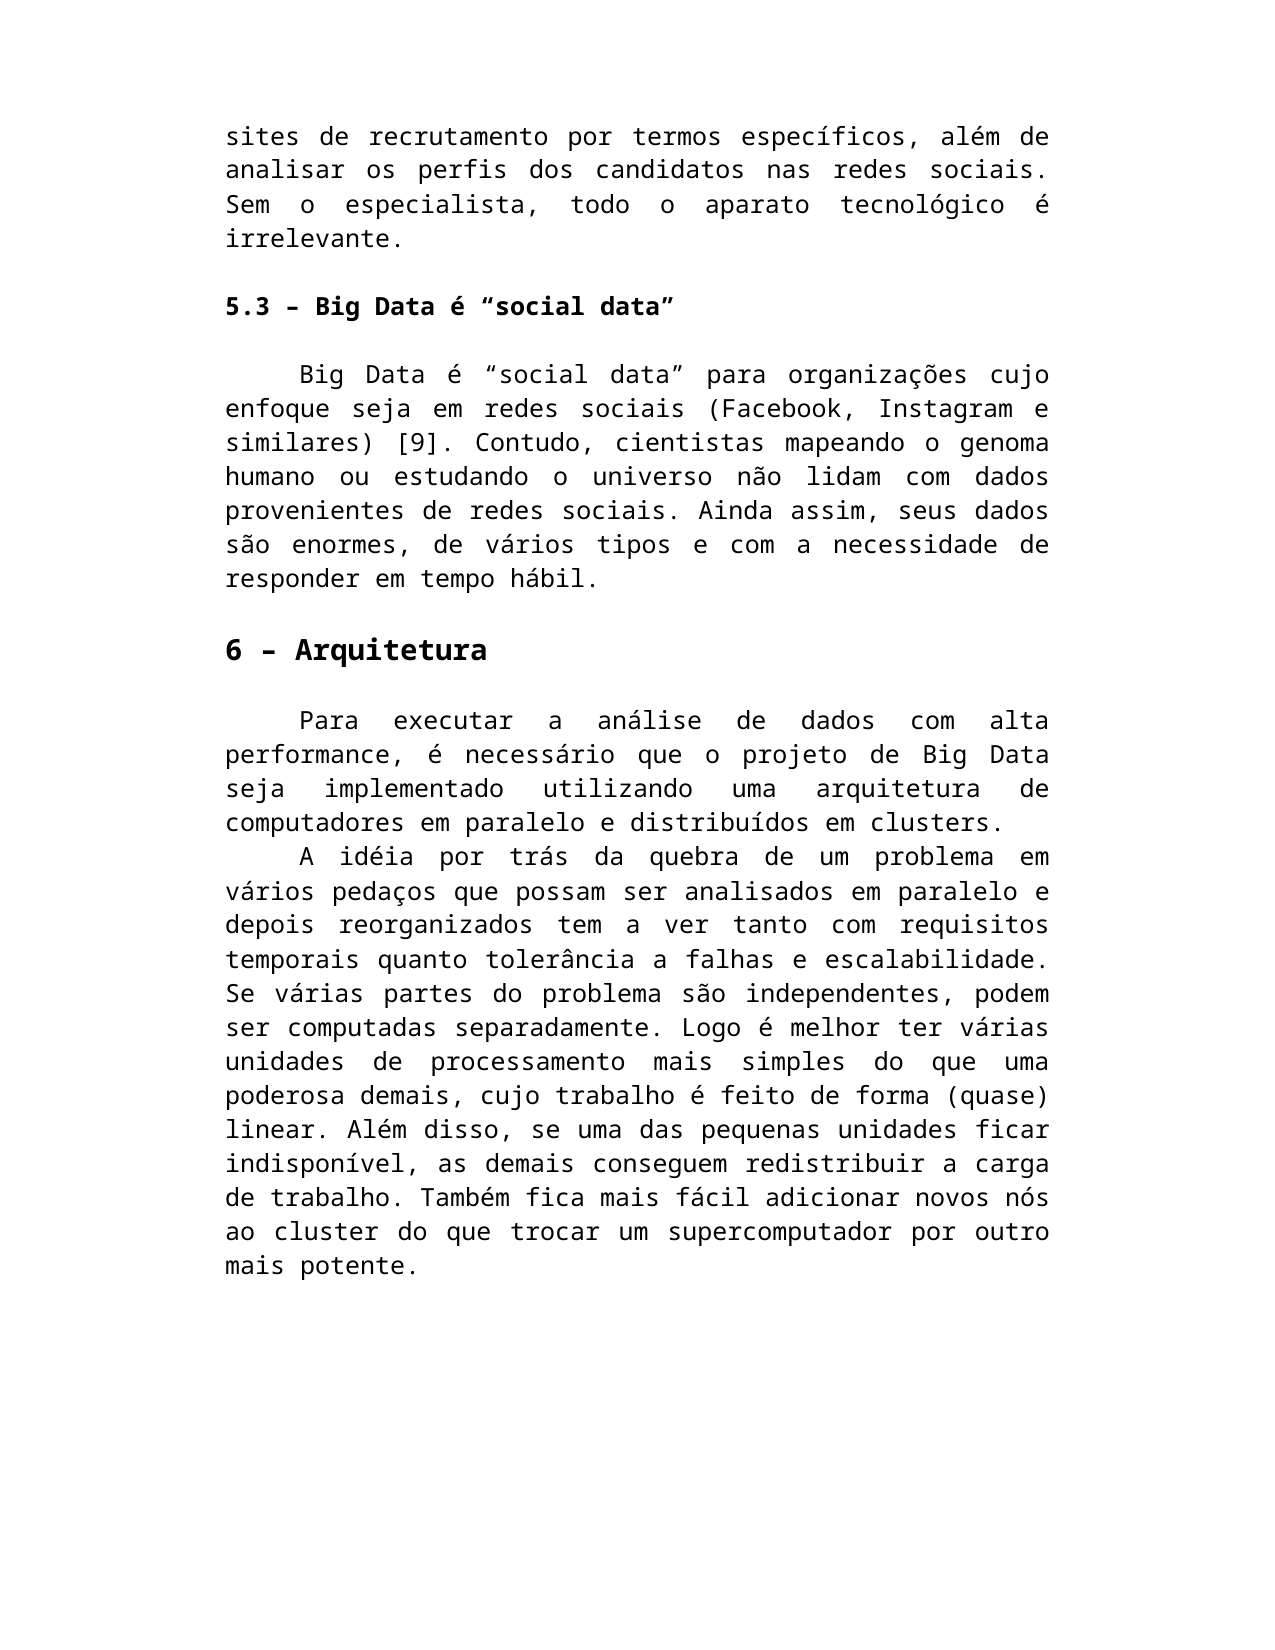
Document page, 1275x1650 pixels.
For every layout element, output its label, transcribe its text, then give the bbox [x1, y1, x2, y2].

text 5.3 – Big Data é “social data” [225, 288, 1050, 322]
text 6 – Arquitetura [225, 629, 1050, 669]
text A idéia por trás da quebra de um problema em vários pedaços que possam ser analisados em paralelo e depois reorganizados tem a ver tanto com requisitos temporais quanto tolerância a falhas e escalabilidade. Se várias partes do problema são independentes, podem ser computadas separadamente. Logo é melhor ter várias unidades de processamento mais simples do que uma poderosa demais, cujo trabalho é feito de forma (quase) linear. Além disso, se uma das pequenas unidades ficar indisponível, as demais conseguem redistribuir a carga de trabalho. Também fica mais fácil adicionar novos nós ao cluster do que trocar um supercomputador por outro mais potente. [225, 839, 1050, 1282]
text Para executar a análise de dados com alta performance, é necessário que o projeto de Big Data seja implementado utilizando uma arquitetura de computadores em paralelo e distribuídos em clusters. [225, 703, 1050, 839]
text Big Data é “social data” para organizações cujo enfoque seja em redes sociais (Facebook, Instagram e similares) [9]. Contudo, cientistas mapeando o genoma humano ou estudando o universo não lidam com dados provenientes de redes sociais. Ainda assim, seus dados são enormes, de vários tipos e com a necessidade de responder em tempo hábil. [225, 357, 1050, 595]
text sites de recrutamento por termos específicos, além de analisar os perfis dos candidatos nas redes sociais. Sem o especialista, todo o aparato tecnológico é irrelevante. [225, 118, 1050, 254]
